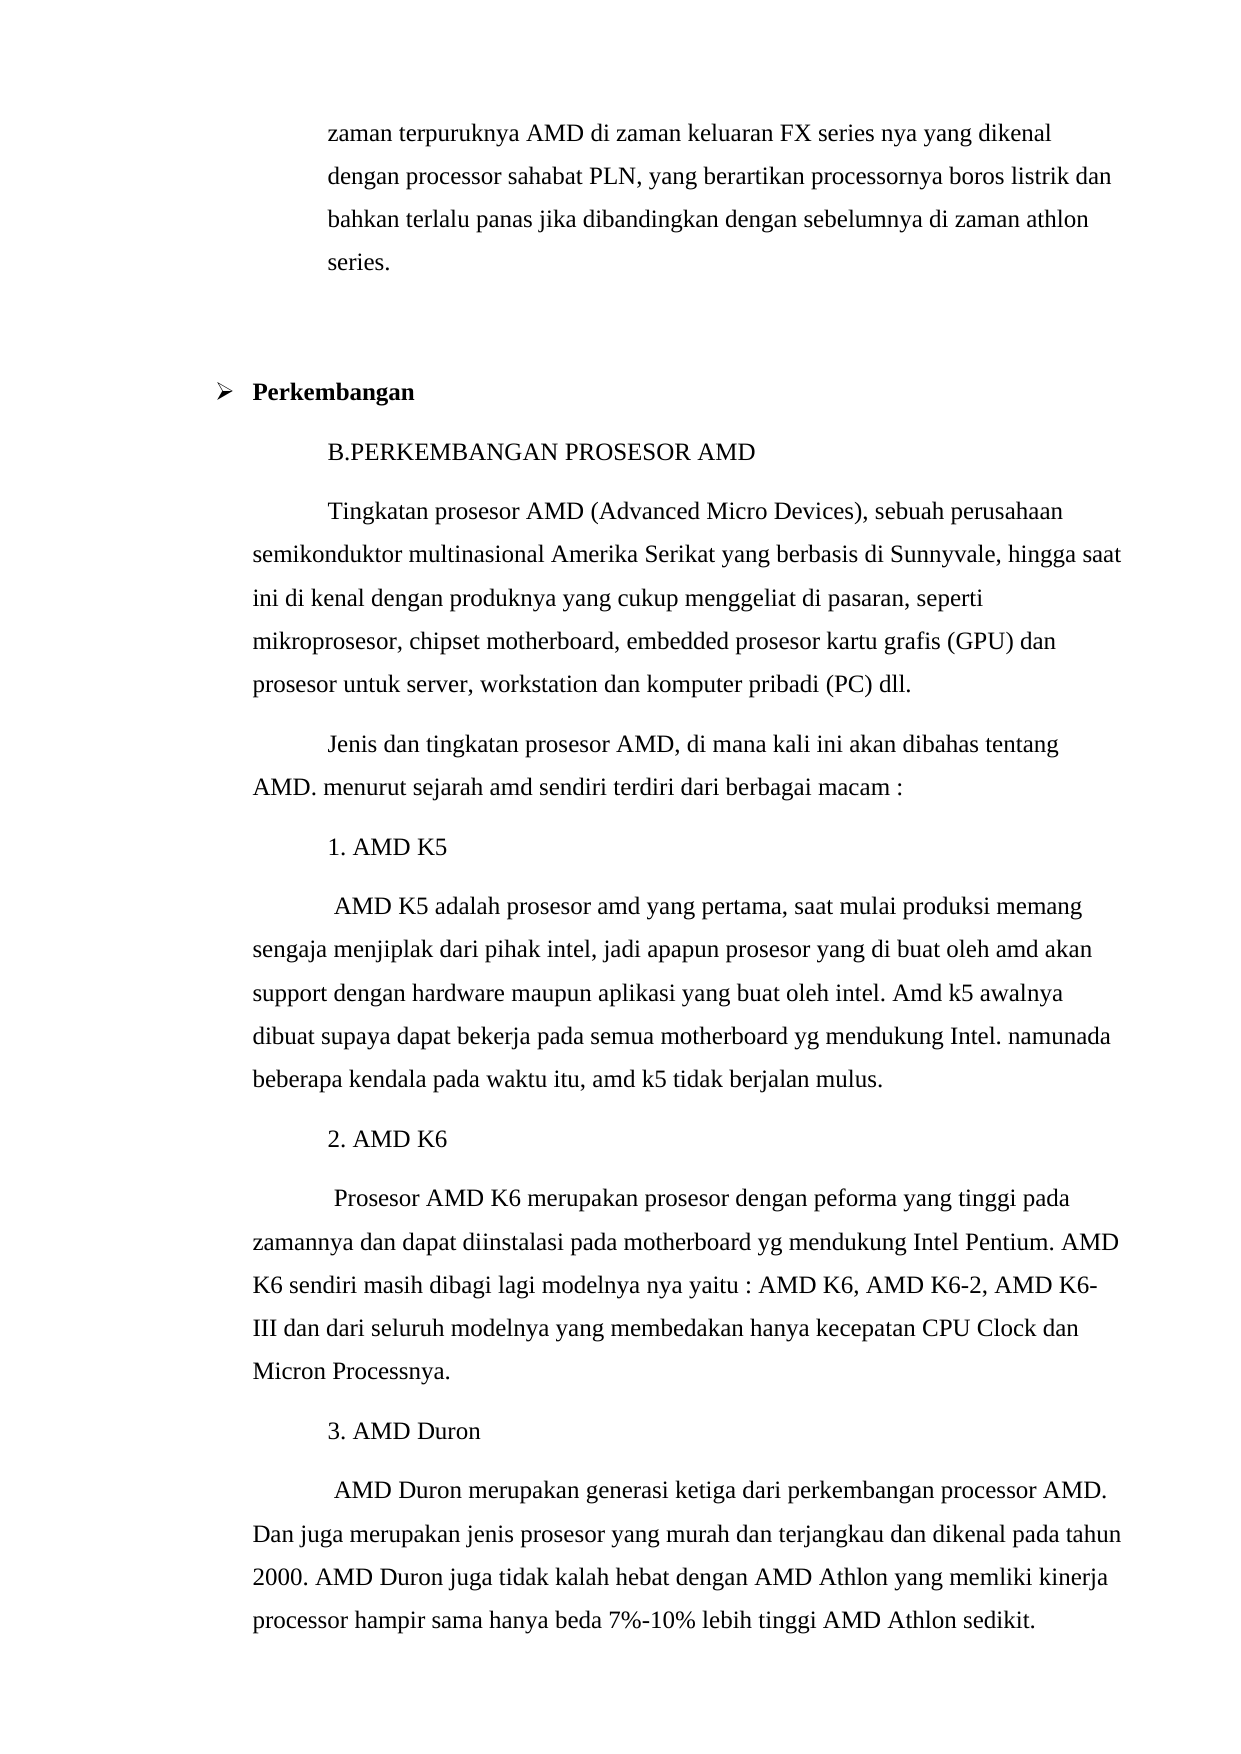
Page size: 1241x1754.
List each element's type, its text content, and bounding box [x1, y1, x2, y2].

text 3. AMD Duron [252, 1416, 1122, 1444]
text 2. AMD K6 [252, 1124, 1122, 1152]
list Perkembangan [215, 377, 1122, 406]
text AMD Duron merupakan generasi ketiga dari perkembangan processor AMD. Dan juga merupakan jenis prosesor yang murah dan terjangkau dan dikenal pada tahun 2000. AMD Duron juga tidak kalah hebat dengan AMD Athlon yang memliki kinerja processor hampir sama hanya beda 7%-10% lebih tinggi AMD Athlon sedikit. [252, 1476, 1122, 1634]
list zaman terpuruknya AMD di zaman keluaran FX series nya yang dikenal dengan processor sahabat PLN, yang berartikan processornya boros listrik dan bahkan terlalu panas jika dibandingkan dengan sebelumnya di zaman athlon series. [327, 118, 1122, 276]
text Jenis dan tingkatan prosesor AMD, di mana kali ini akan dibahas tentang AMD. menurut sejarah amd sendiri terdiri dari berbagai macam : [252, 729, 1122, 801]
text Tingkatan prosesor AMD (Advanced Micro Devices), sebuah perusahaan semikonduktor multinasional Amerika Serikat yang berbasis di Sunnyvale, hingga saat ini di kenal dengan produknya yang cukup menggeliat di pasaran, seperti mikroprosesor, chipset motherboard, embedded prosesor kartu grafis (GPU) dan prosesor untuk server, workstation dan komputer pribadi (PC) dll. [252, 496, 1122, 698]
text B.PERKEMBANGAN PROSESOR AMD [252, 437, 1122, 465]
text AMD K5 adalah prosesor amd yang pertama, saat mulai produksi memang sengaja menjiplak dari pihak intel, jadi apapun prosesor yang di buat oleh amd akan support dengan hardware maupun aplikasi yang buat oleh intel. Amd k5 awalnya dibuat supaya dapat bekerja pada semua motherboard yg mendukung Intel. namunada beberapa kendala pada waktu itu, amd k5 tidak berjalan mulus. [252, 891, 1122, 1093]
text 1. AMD K5 [252, 832, 1122, 860]
text Prosesor AMD K6 merupakan prosesor dengan peforma yang tinggi pada zamannya dan dapat diinstalasi pada motherboard yg mendukung Intel Pentium. AMD K6 sendiri masih dibagi lagi modelnya nya yaitu : AMD K6, AMD K6-2, AMD K6-III dan dari seluruh modelnya yang membedakan hanya kecepatan CPU Clock dan Micron Processnya. [252, 1183, 1122, 1385]
